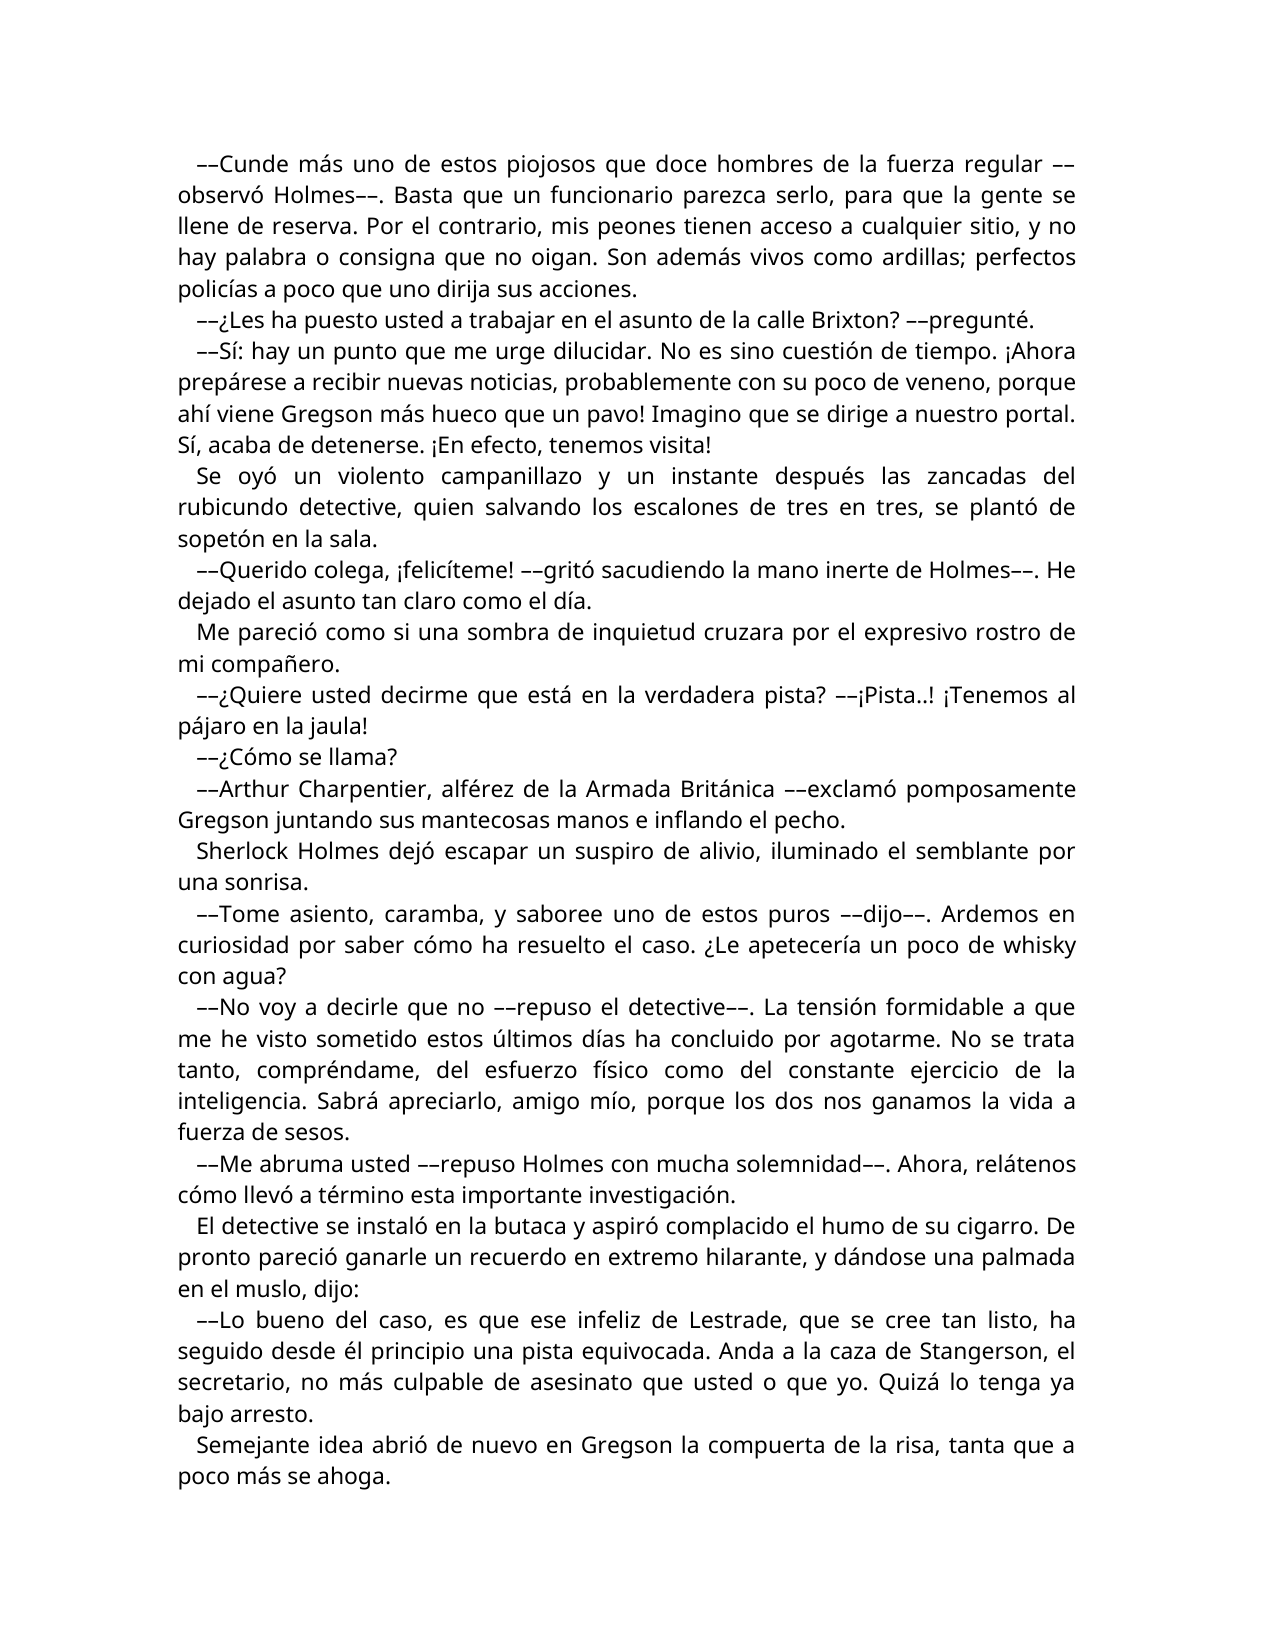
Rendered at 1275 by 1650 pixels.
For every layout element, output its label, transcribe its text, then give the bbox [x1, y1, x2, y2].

subtitle ––¿Quiere usted decirme que está en la verdadera pista? ––¡Pista..! ¡Tenemos al pájaro en la jaula! [177, 679, 1077, 741]
subtitle ––Cunde más uno de estos piojosos que doce hombres de la fuerza regular ––observó Holmes––. Basta que un funcionario parezca serlo, para que la gente se llene de reserva. Por el contrario, mis peones tienen acceso a cualquier sitio, y no hay palabra o consigna que no oigan. Son además vivos como ardillas; perfectos policías a poco que uno dirija sus acciones. [177, 148, 1077, 304]
subtitle ––Querido colega, ¡felicíteme! ––gritó sacudiendo la mano inerte de Holmes––. He dejado el asunto tan claro como el día. [177, 554, 1077, 616]
subtitle ––Sí: hay un punto que me urge dilucidar. No es sino cuestión de tiempo. ¡Ahora prepárese a recibir nuevas noticias, probablemente con su poco de veneno, porque ahí viene Gregson más hueco que un pavo! Imagino que se dirige a nuestro portal. Sí, acaba de detenerse. ¡En efecto, tenemos visita! [177, 335, 1077, 460]
subtitle Sherlock Holmes dejó escapar un suspiro de alivio, iluminado el semblante por una sonrisa. [177, 835, 1077, 898]
subtitle ––Arthur Charpentier, alférez de la Armada Británica ––exclamó pomposamente Gregson juntando sus mantecosas manos e inflando el pecho. [177, 773, 1077, 835]
subtitle Semejante idea abrió de nuevo en Gregson la compuerta de la risa, tanta que a poco más se ahoga. [177, 1429, 1077, 1491]
subtitle ––No voy a decirle que no ––repuso el detective––. La tensión formidable a que me he visto sometido estos últimos días ha concluido por agotarme. No se trata tanto, compréndame, del esfuerzo físico como del constante ejercicio de la inteligencia. Sabrá apreciarlo, amigo mío, porque los dos nos ganamos la vida a fuerza de sesos. [177, 991, 1077, 1148]
subtitle ––¿Les ha puesto usted a trabajar en el asunto de la calle Brixton? ––pregunté. [177, 304, 1077, 335]
subtitle Me pareció como si una sombra de inquietud cruzara por el expresivo rostro de mi compañero. [177, 616, 1077, 679]
subtitle El detective se instaló en la butaca y aspiró complacido el humo de su cigarro. De pronto pareció ganarle un recuerdo en extremo hilarante, y dándose una palmada en el muslo, dijo: [177, 1210, 1077, 1304]
subtitle ––Lo bueno del caso, es que ese infeliz de Lestrade, que se cree tan listo, ha seguido desde él principio una pista equivocada. Anda a la caza de Stangerson, el secretario, no más culpable de asesinato que usted o que yo. Quizá lo tenga ya bajo arresto. [177, 1304, 1077, 1429]
subtitle ––Me abruma usted ––repuso Holmes con mucha solemnidad––. Ahora, relátenos cómo llevó a término esta importante investigación. [177, 1148, 1077, 1210]
subtitle ––¿Cómo se llama? [177, 741, 1077, 773]
subtitle ––Tome asiento, caramba, y saboree uno de estos puros ––dijo––. Ardemos en curiosidad por saber cómo ha resuelto el caso. ¿Le apetecería un poco de whisky con agua? [177, 898, 1077, 991]
subtitle Se oyó un violento campanillazo y un instante después las zancadas del rubicundo detective, quien salvando los escalones de tres en tres, se plantó de sopetón en la sala. [177, 460, 1077, 554]
